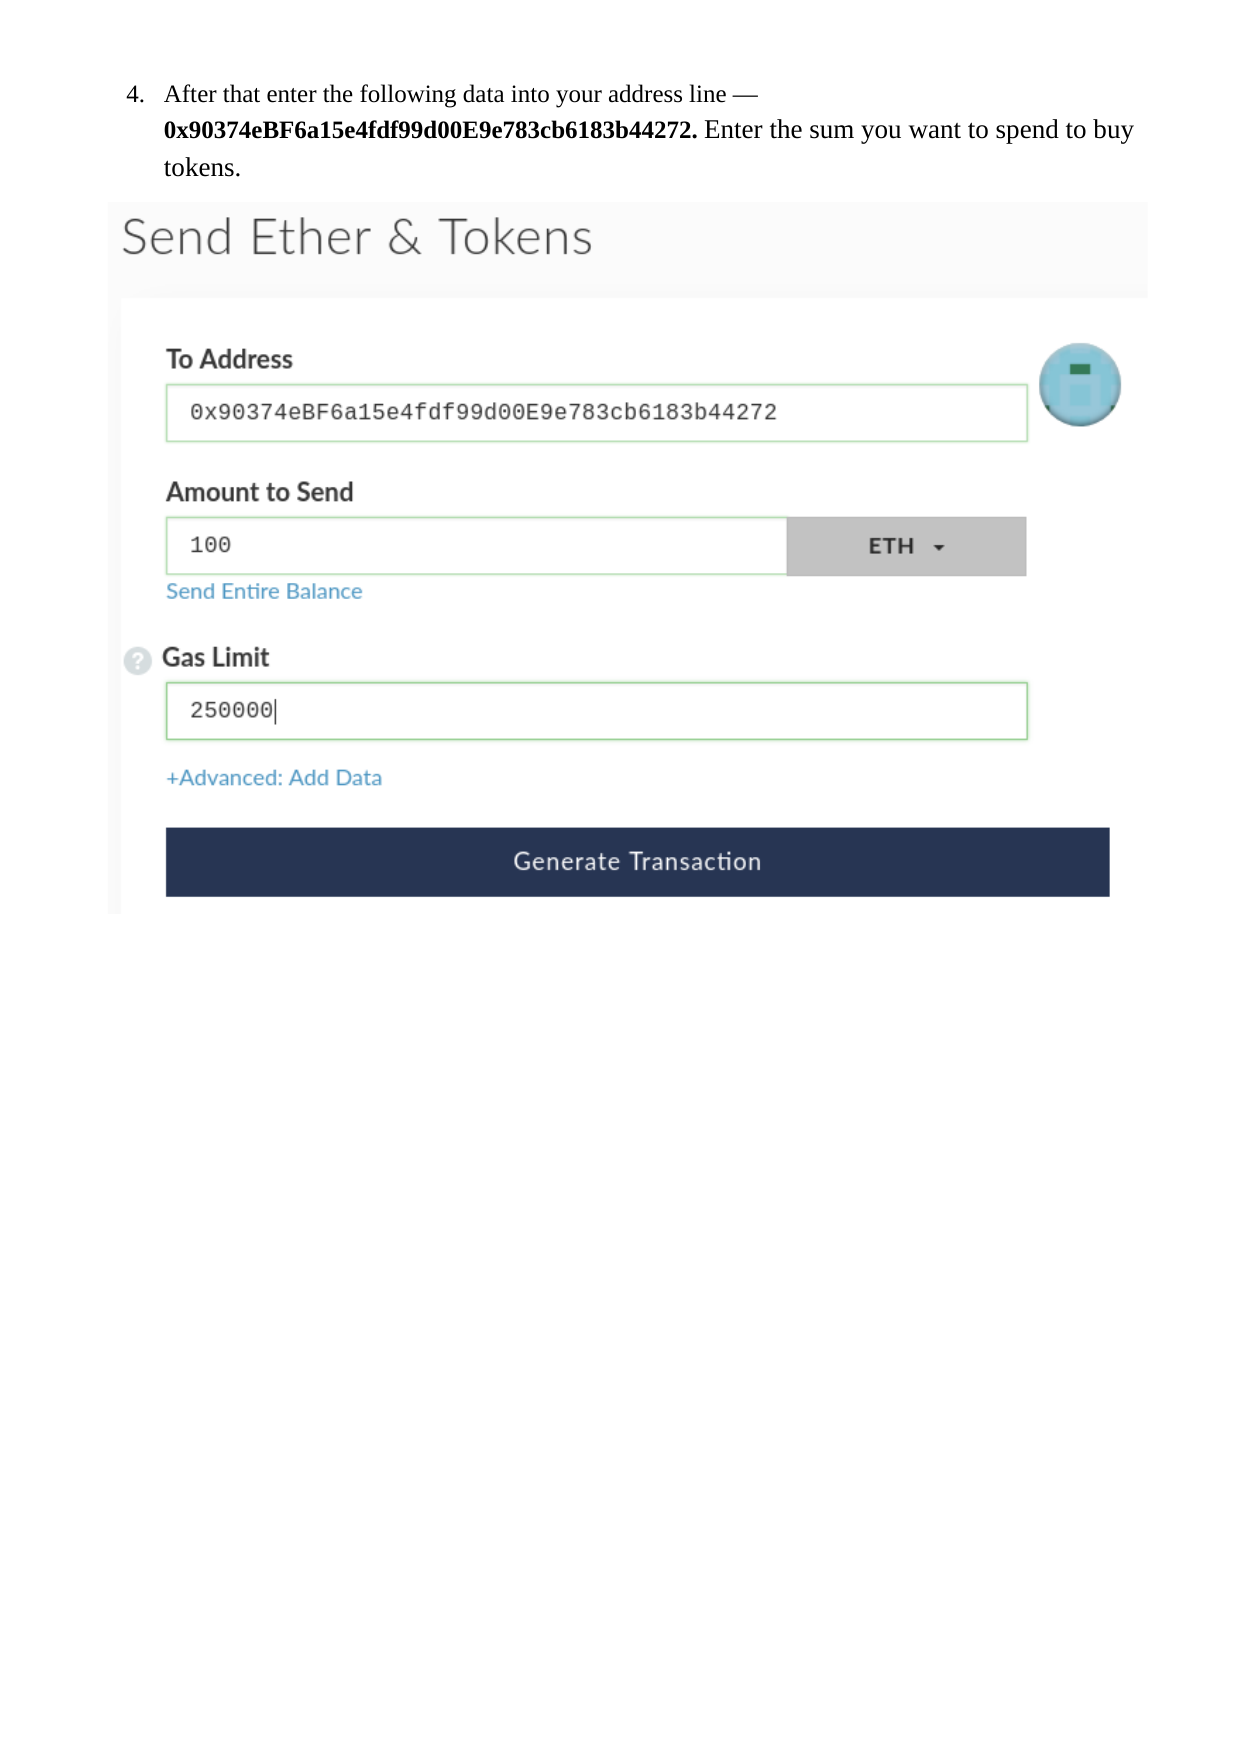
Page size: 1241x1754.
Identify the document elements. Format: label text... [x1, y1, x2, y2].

picture [107, 202, 1148, 914]
list After that enter the following data into your address line — 0x90374eBF6a15e4fdf99d00E9e783cb6183b44272. Enter the sum you want to spend to buy tokens. [126, 79, 1167, 182]
